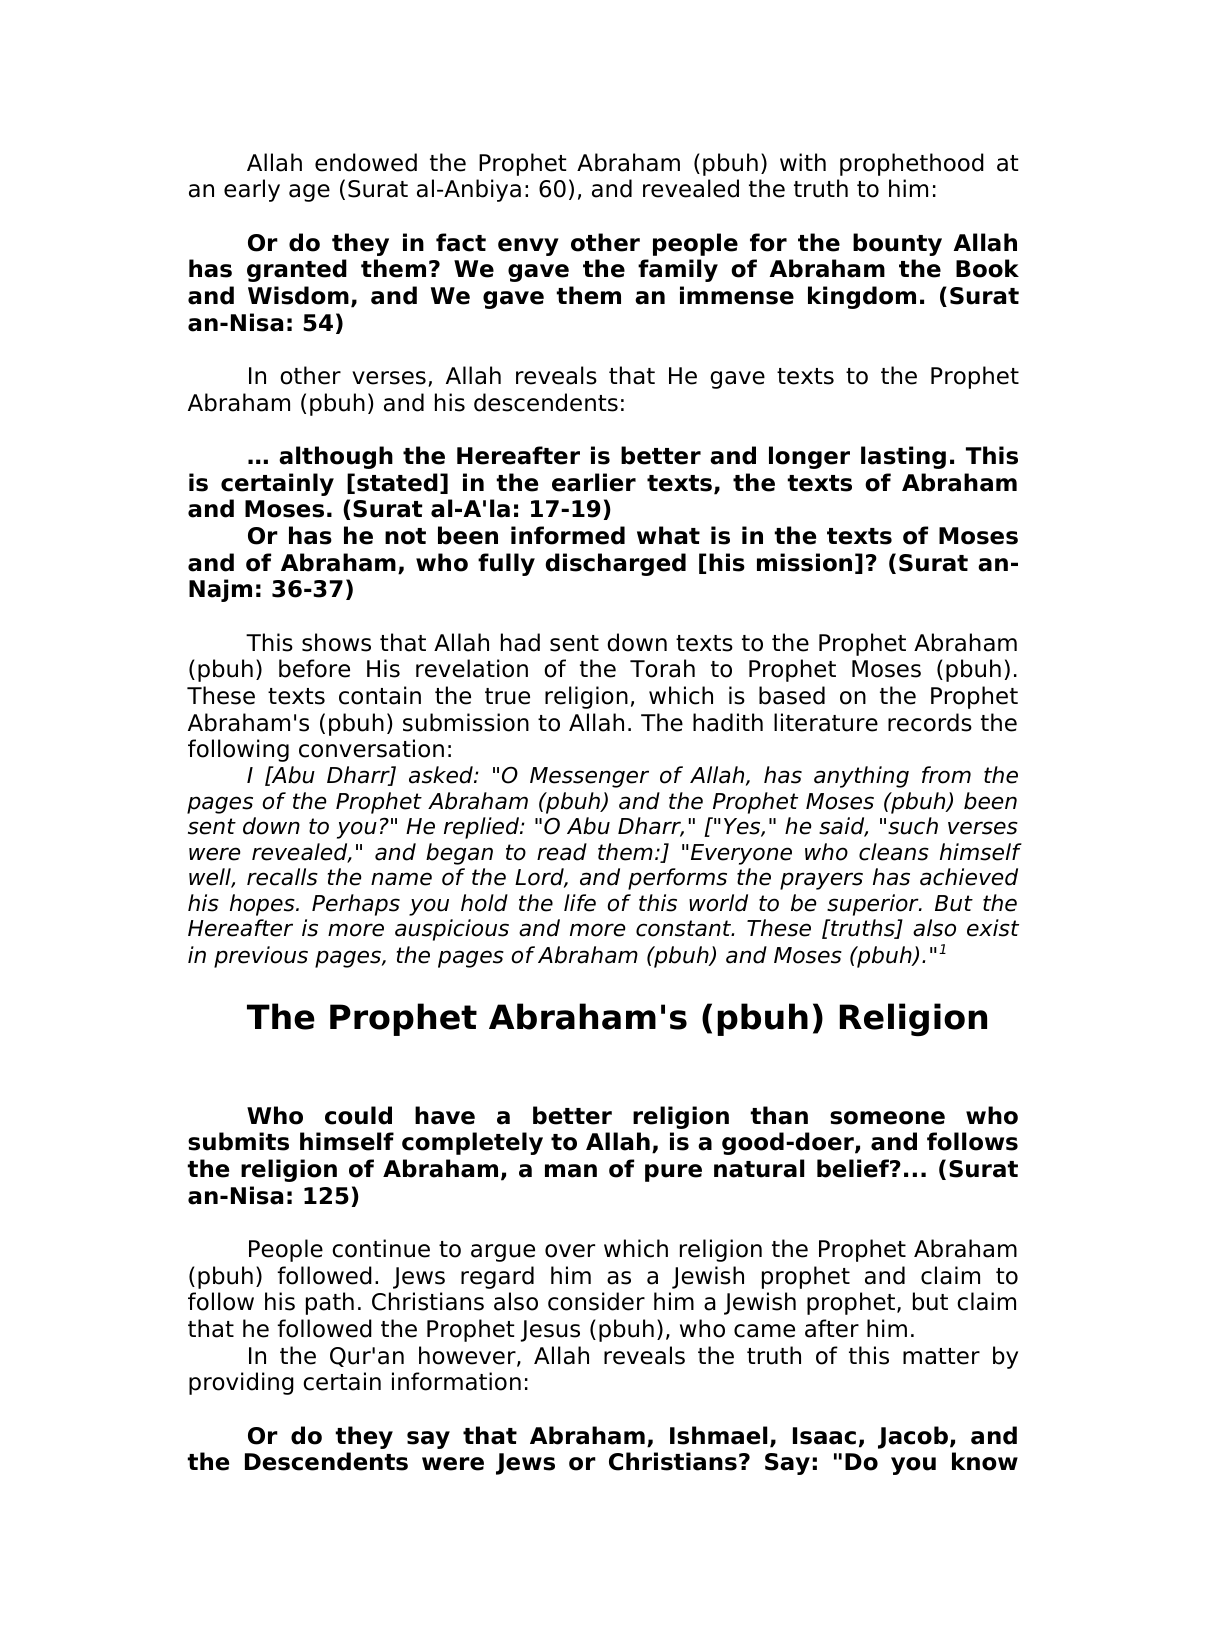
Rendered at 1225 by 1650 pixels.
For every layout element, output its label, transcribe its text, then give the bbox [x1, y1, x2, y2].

text Or do they in fact envy other people for the bounty Allah has granted them? We gave the family of Abraham the Book and Wisdom, and We gave them an immense kingdom. (Surat an-Nisa: 54) [187, 230, 1020, 337]
text Or has he not been informed what is in the texts of Moses and of Abraham, who fully discharged [his mission]? (Surat an-Najm: 36-37) [187, 523, 1020, 603]
text In the Qur'an however, Allah reveals the truth of this matter by providing certain information: [187, 1343, 1020, 1396]
text Who could have a better religion than someone who submits himself completely to Allah, is a good-doer, and follows the religion of Abraham, a man of pure natural belief?... (Surat an-Nisa: 125) [187, 1103, 1020, 1209]
text I [Abu Dharr] asked: "O Messenger of Allah, has anything from the pages of the Prophet Abraham (pbuh) and the Prophet Moses (pbuh) been sent down to you?" He replied: "O Abu Dharr," ["Yes," he said, "such verses were revealed," and began to read them:] "Everyone who cleans himself well, recalls the name of the Lord, and performs the prayers has achieved his hopes. Perhaps you hold the life of this world to be superior. But the Hereafter is more auspicious and more constant. These [truths] also exist in previous pages, the pages of Abraham (pbuh) and Moses (pbuh)."1 [187, 763, 1020, 969]
text Or do they say that Abraham, Ishmael, Isaac, Jacob, and the Descendents were Jews or Christians? Say: "Do you know [187, 1423, 1020, 1476]
text Allah endowed the Prophet Abraham (pbuh) with prophethood at an early age (Surat al-Anbiya: 60), and revealed the truth to him: [187, 150, 1020, 203]
text … although the Hereafter is better and longer lasting. This is certainly [stated] in the earlier texts, the texts of Abraham and Moses. (Surat al-A'la: 17-19) [187, 443, 1020, 523]
text In other verses, Allah reveals that He gave texts to the Prophet Abraham (pbuh) and his descendents: [187, 363, 1020, 417]
text This shows that Allah had sent down texts to the Prophet Abraham (pbuh) before His revelation of the Torah to Prophet Moses (pbuh). These texts contain the true religion, which is based on the Prophet Abraham's (pbuh) submission to Allah. The hadith literature records the following conversation: [187, 630, 1020, 763]
text People continue to argue over which religion the Prophet Abraham (pbuh) followed. Jews regard him as a Jewish prophet and claim to follow his path. Christians also consider him a Jewish prophet, but claim that he followed the Prophet Jesus (pbuh), who came after him. [187, 1236, 1020, 1343]
text The Prophet Abraham's (pbuh) Religion [187, 998, 1020, 1037]
